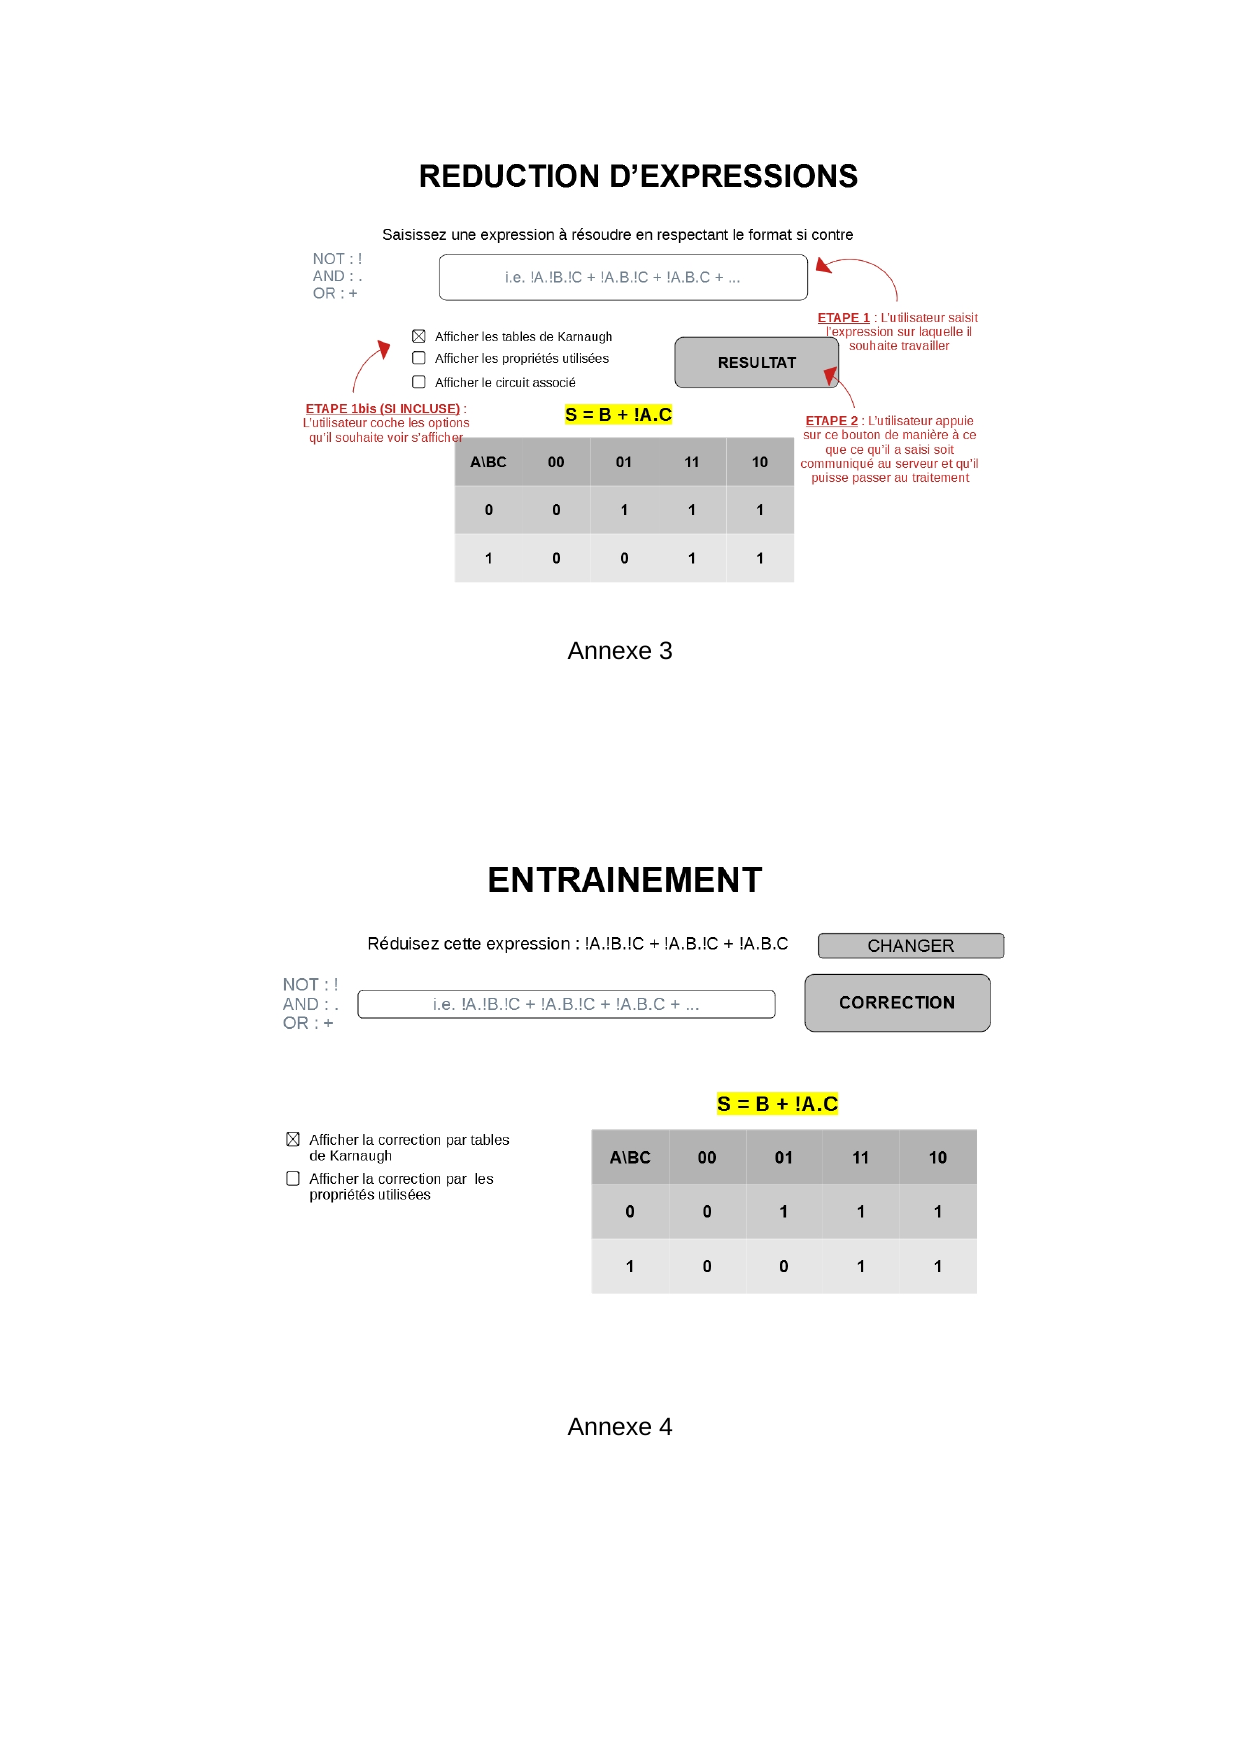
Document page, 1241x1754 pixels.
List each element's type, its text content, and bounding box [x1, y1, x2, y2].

text Annexe 3 [118, 636, 1122, 664]
text Annexe 4 [118, 1412, 1122, 1441]
picture [270, 119, 985, 625]
picture [241, 813, 1050, 1385]
